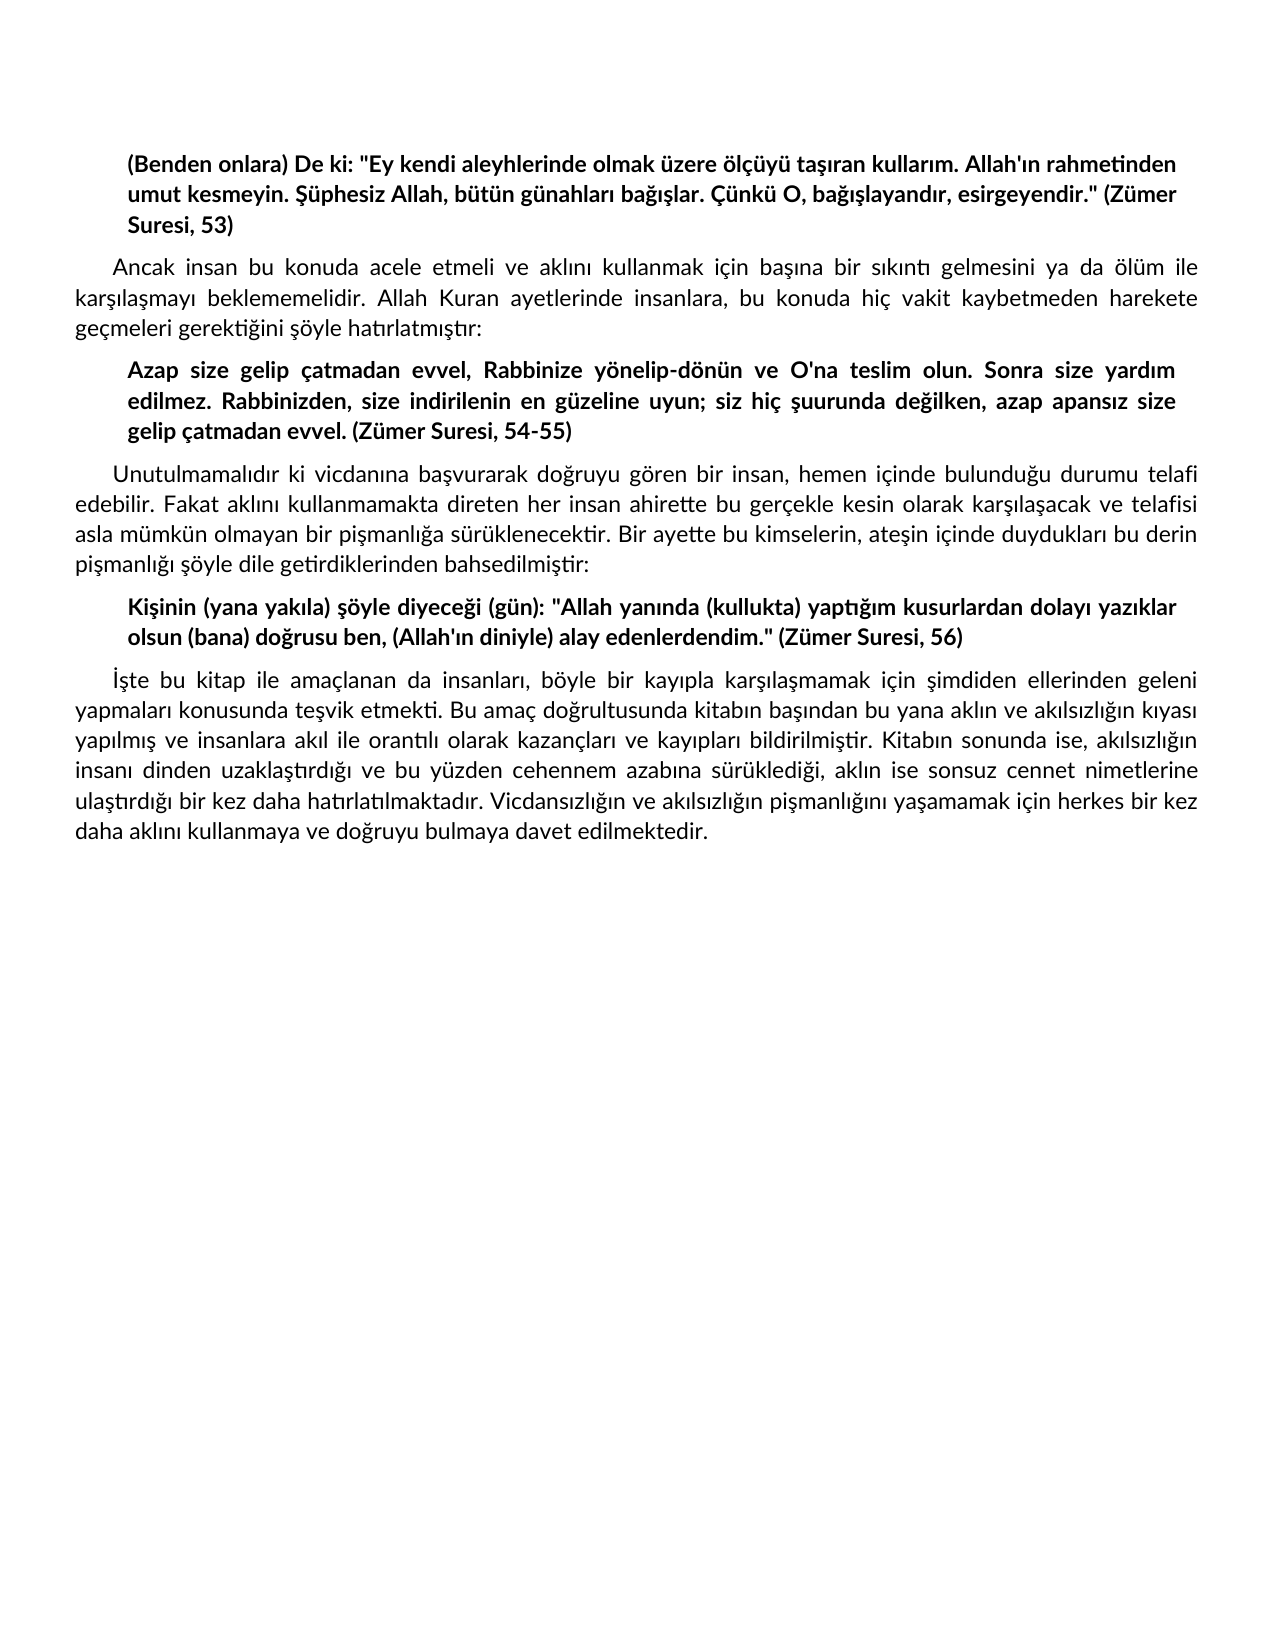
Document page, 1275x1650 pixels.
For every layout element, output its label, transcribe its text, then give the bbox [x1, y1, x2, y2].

text İşte bu kitap ile amaçlanan da insanları, böyle bir kayıpla karşılaşmamak için şimdiden ellerinden geleni yapmaları konusunda teşvik etmekti. Bu amaç doğrultusunda kitabın başından bu yana aklın ve akılsızlığın kıyası yapılmış ve insanlara akıl ile orantılı olarak kazançları ve kayıpları bildirilmiştir. Kitabın sonunda ise, akılsızlığın insanı dinden uzaklaştırdığı ve bu yüzden cehennem azabına sürüklediği, aklın ise sonsuz cennet nimetlerine ulaştırdığı bir kez daha hatırlatılmaktadır. Vicdansızlığın ve akılsızlığın pişmanlığını yaşamamak için herkes bir kez daha aklını kullanmaya ve doğruyu bulmaya davet edilmektedir. [75, 666, 1200, 844]
text Azap size gelip çatmadan evvel, Rabbinize yönelip-dönün ve O'na teslim olun. Sonra size yardım edilmez. Rabbinizden, size indirilenin en güzeline uyun; siz hiç şuurunda değilken, azap apansız size gelip çatmadan evvel. (Zümer Suresi, 54-55) [127, 356, 1177, 444]
text Unutulmamalıdır ki vicdanına başvurarak doğruyu gören bir insan, hemen içinde bulunduğu durumu telafi edebilir. Fakat aklını kullanmamakta direten her insan ahirette bu gerçekle kesin olarak karşılaşacak ve telafisi asla mümkün olmayan bir pişmanlığa sürüklenecektir. Bir ayette bu kimselerin, ateşin içinde duydukları bu derin pişmanlığı şöyle dile getirdiklerinden bahsedilmiştir: [75, 459, 1200, 577]
text Ancak insan bu konuda acele etmeli ve aklını kullanmak için başına bir sıkıntı gelmesini ya da ölüm ile karşılaşmayı beklememelidir. Allah Kuran ayetlerinde insanlara, bu konuda hiç vakit kaybetmeden harekete geçmeleri gerektiğini şöyle hatırlatmıştır: [75, 253, 1200, 341]
text (Benden onlara) De ki: "Ey kendi aleyhlerinde olmak üzere ölçüyü taşıran kullarım. Allah'ın rahmetinden umut kesmeyin. Şüphesiz Allah, bütün günahları bağışlar. Çünkü O, bağışlayandır, esirgeyendir." (Zümer Suresi, 53) [127, 150, 1177, 238]
text Kişinin (yana yakıla) şöyle diyeceği (gün): "Allah yanında (kullukta) yaptığım kusurlardan dolayı yazıklar olsun (bana) doğrusu ben, (Allah'ın diniyle) alay edenlerdendim." (Zümer Suresi, 56) [127, 593, 1177, 650]
